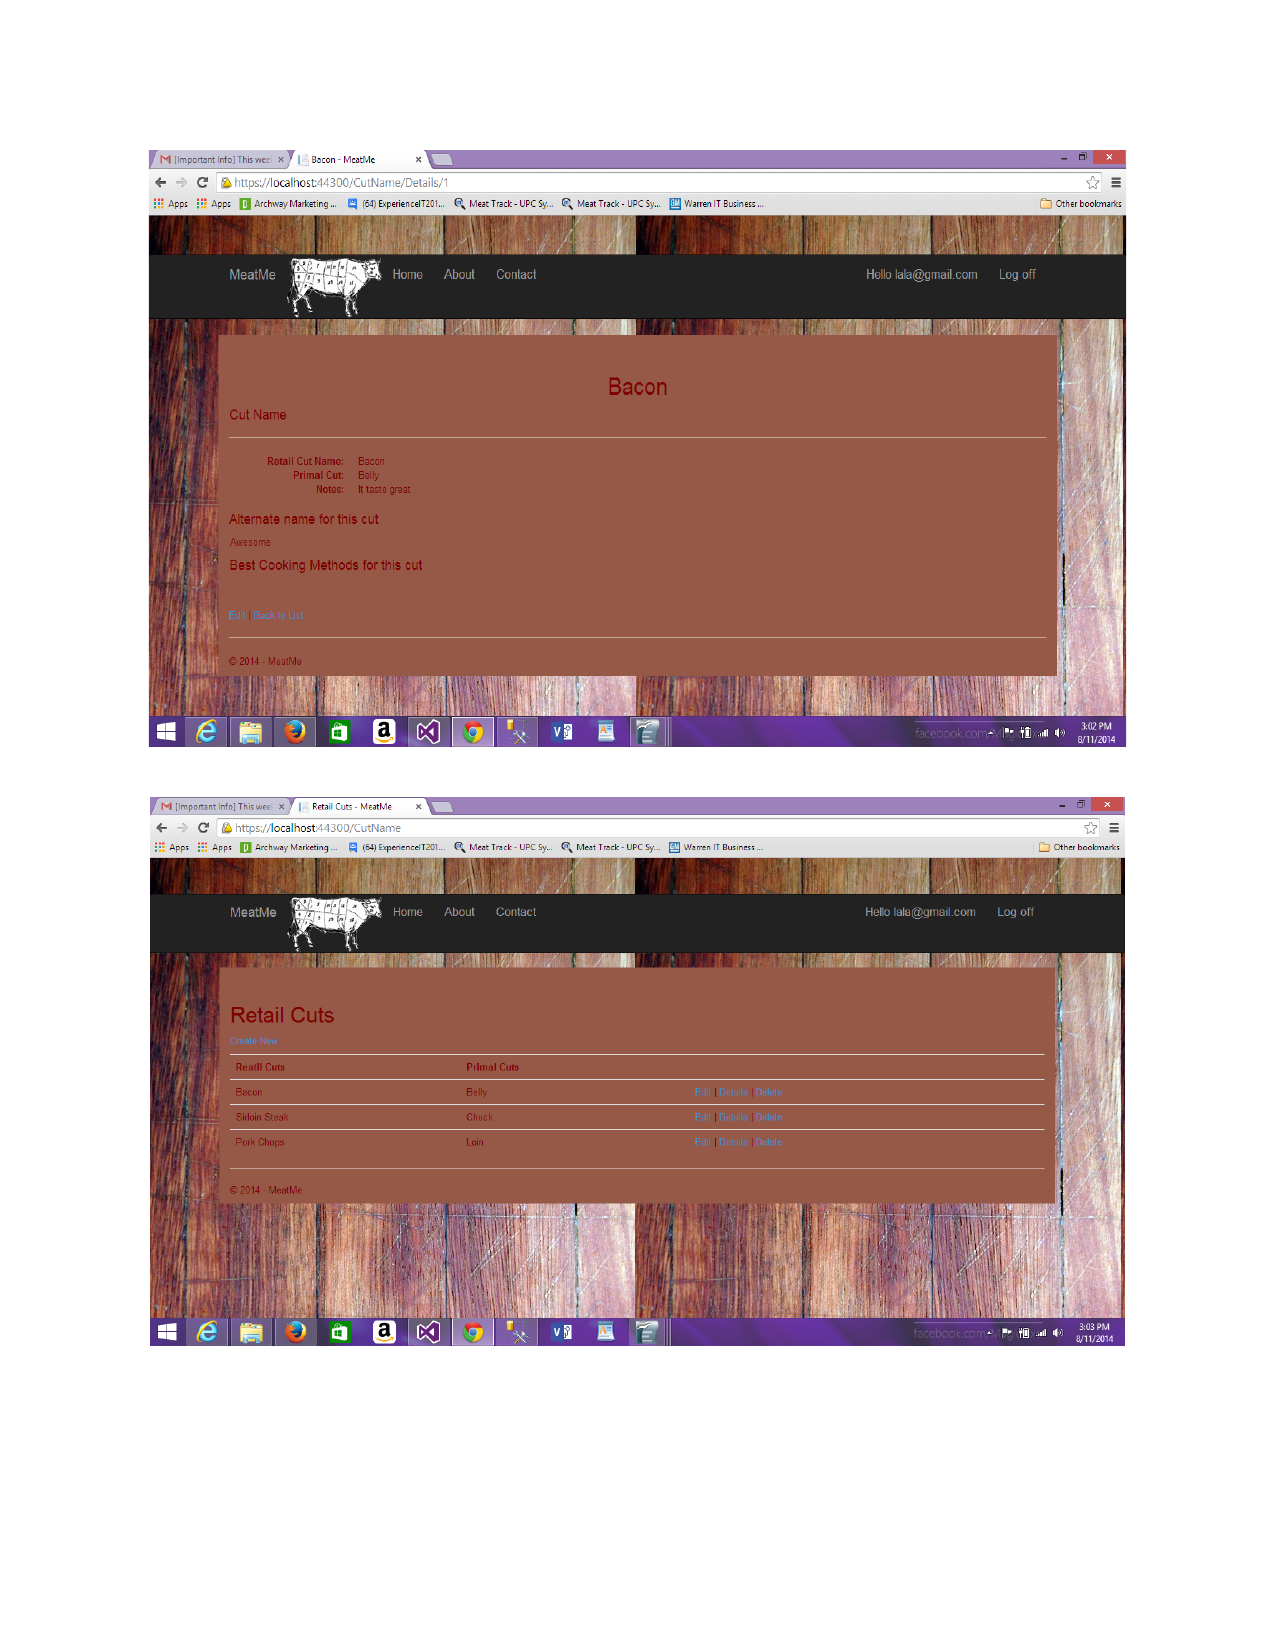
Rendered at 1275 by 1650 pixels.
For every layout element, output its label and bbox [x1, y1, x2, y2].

picture [148, 150, 1127, 747]
picture [150, 797, 1125, 1346]
